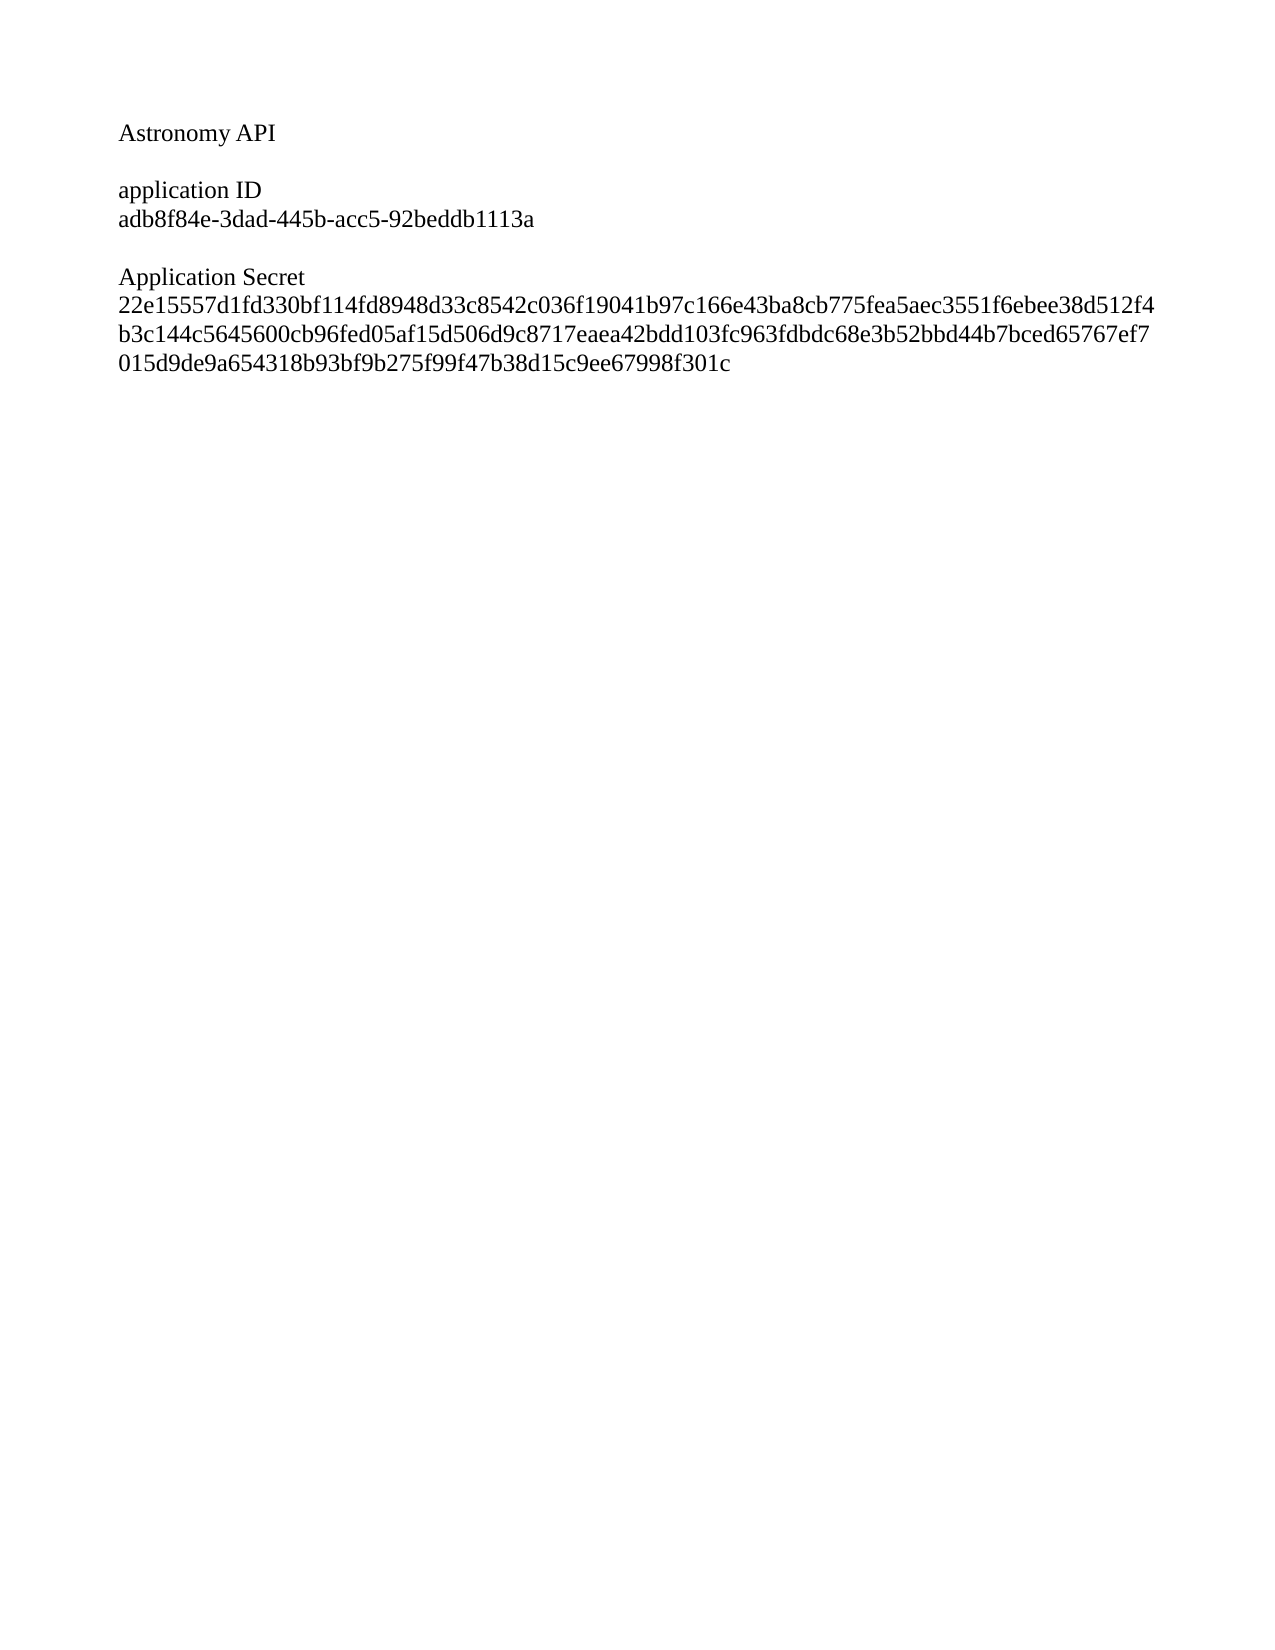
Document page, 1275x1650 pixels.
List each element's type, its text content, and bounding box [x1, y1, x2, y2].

text Astronomy API [118, 118, 1157, 147]
text application ID [118, 176, 1157, 204]
text adb8f84e-3dad-445b-acc5-92beddb1113a [118, 204, 1157, 233]
text 22e15557d1fd330bf114fd8948d33c8542c036f19041b97c166e43ba8cb775fea5aec3551f6ebee38d512f4b3c144c5645600cb96fed05af15d506d9c8717eaea42bdd103fc963fdbdc68e3b52bbd44b7bced65767ef7015d9de9a654318b93bf9b275f99f47b38d15c9ee67998f301c [118, 291, 1157, 377]
text Application Secret [118, 262, 1157, 291]
